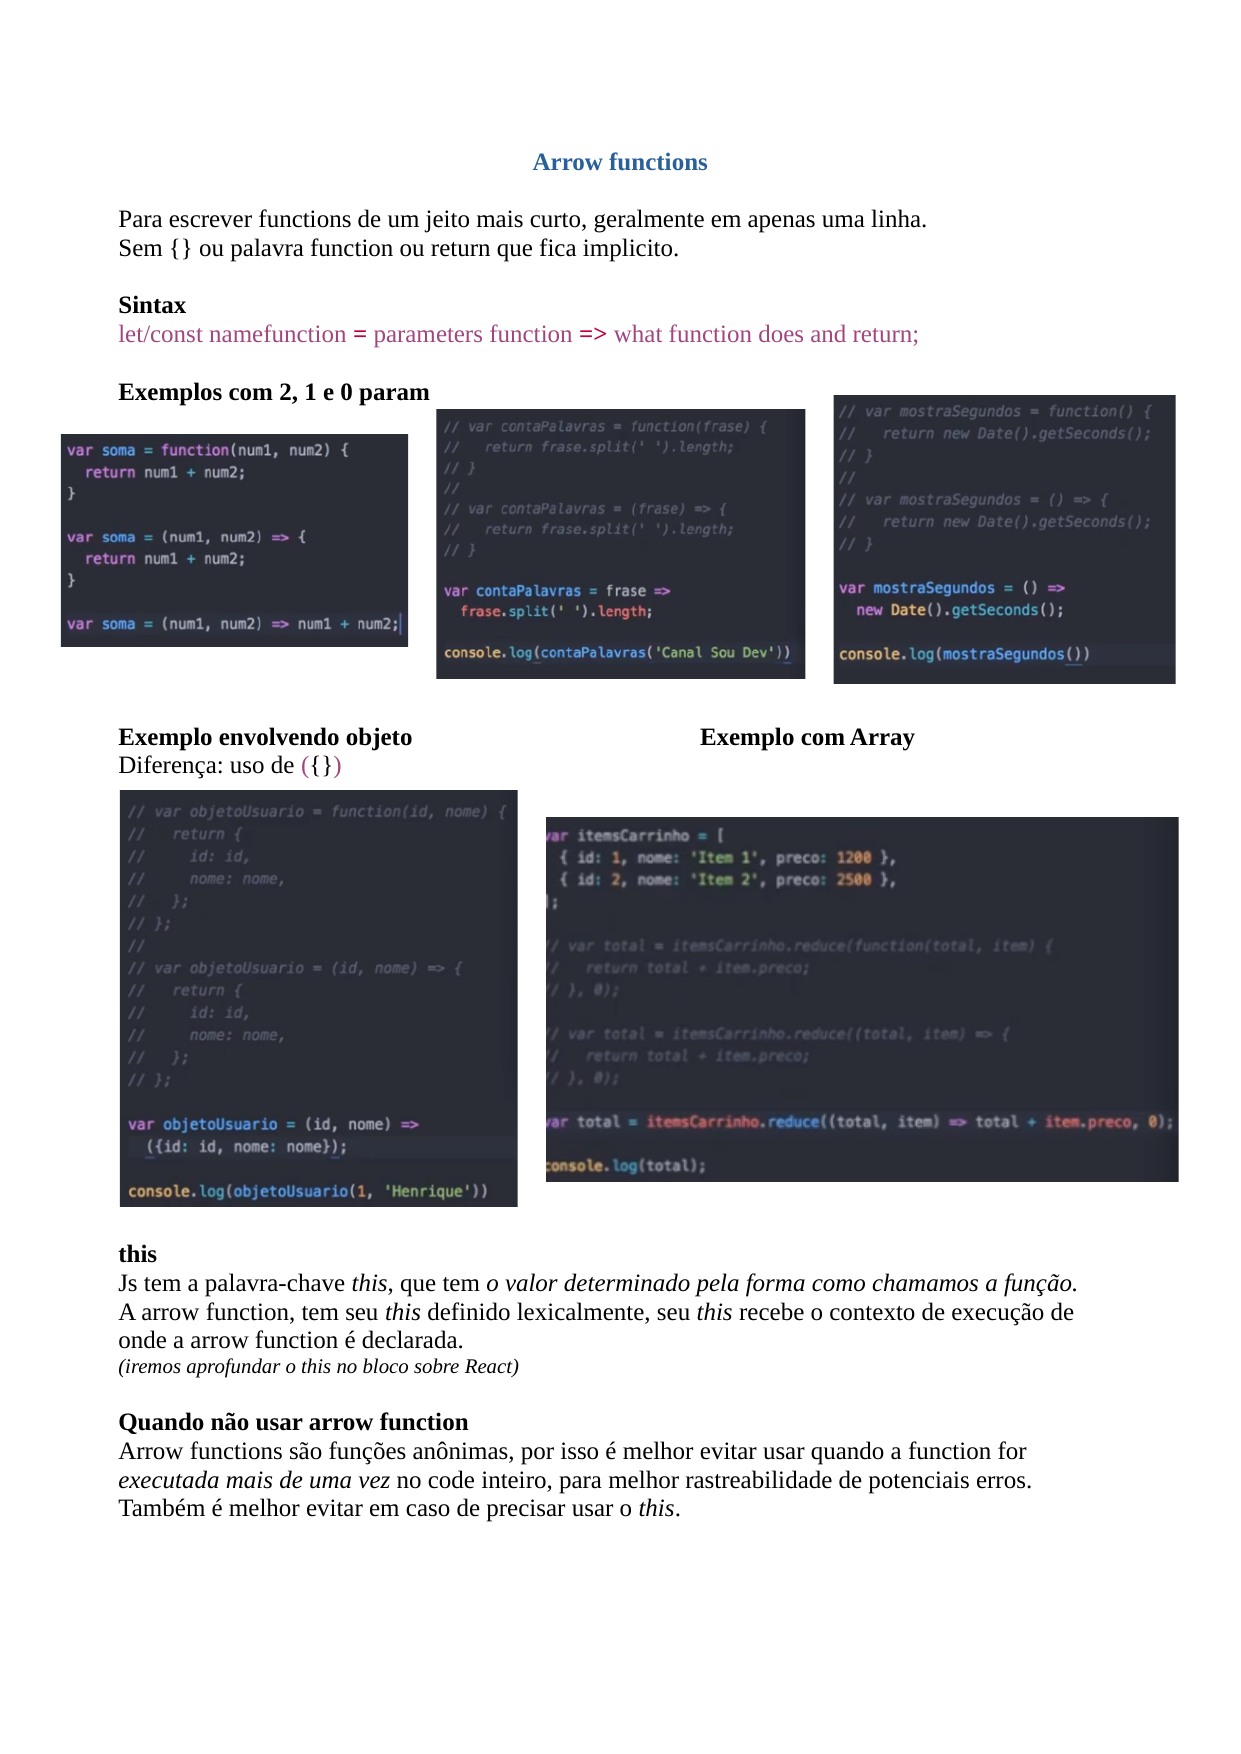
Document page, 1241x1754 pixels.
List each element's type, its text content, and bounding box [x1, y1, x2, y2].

picture [833, 395, 1176, 684]
text Js tem a palavra-chave this, que tem o valor determinado pela forma como chamamos a função. [118, 1268, 1122, 1297]
text Exemplo envolvendo objeto Exemplo com Array [118, 722, 1122, 751]
picture [119, 790, 518, 1207]
text Arrow functions [118, 147, 1122, 176]
text (iremos aprofundar o this no bloco sobre React) [118, 1354, 1122, 1378]
text Exemplos com 2, 1 e 0 param [118, 377, 1122, 406]
text Sintax [118, 291, 1122, 319]
picture [60, 434, 409, 647]
text A arrow function, tem seu this definido lexicalmente, seu this recebe o contexto de execução de onde a arrow function é declarada. [118, 1297, 1122, 1354]
text let/const namefunction = parameters function => what function does and return; [118, 319, 1122, 348]
text Sem {} ou palavra function ou return que fica implicito. [118, 233, 1122, 262]
text Para escrever functions de um jeito mais curto, geralmente em apenas uma linha. [118, 204, 1122, 233]
picture [436, 409, 806, 679]
text Também é melhor evitar em caso de precisar usar o this. [118, 1493, 1122, 1522]
text Arrow functions são funções anônimas, por isso é melhor evitar usar quando a function for executada mais de uma vez no code inteiro, para melhor rastreabilidade de potenciais erros. [118, 1436, 1122, 1493]
picture [546, 817, 1179, 1182]
text Quando não usar arrow function [118, 1407, 1122, 1436]
text this [118, 1239, 1122, 1268]
text Diferença: uso de ({}) [118, 751, 1122, 779]
